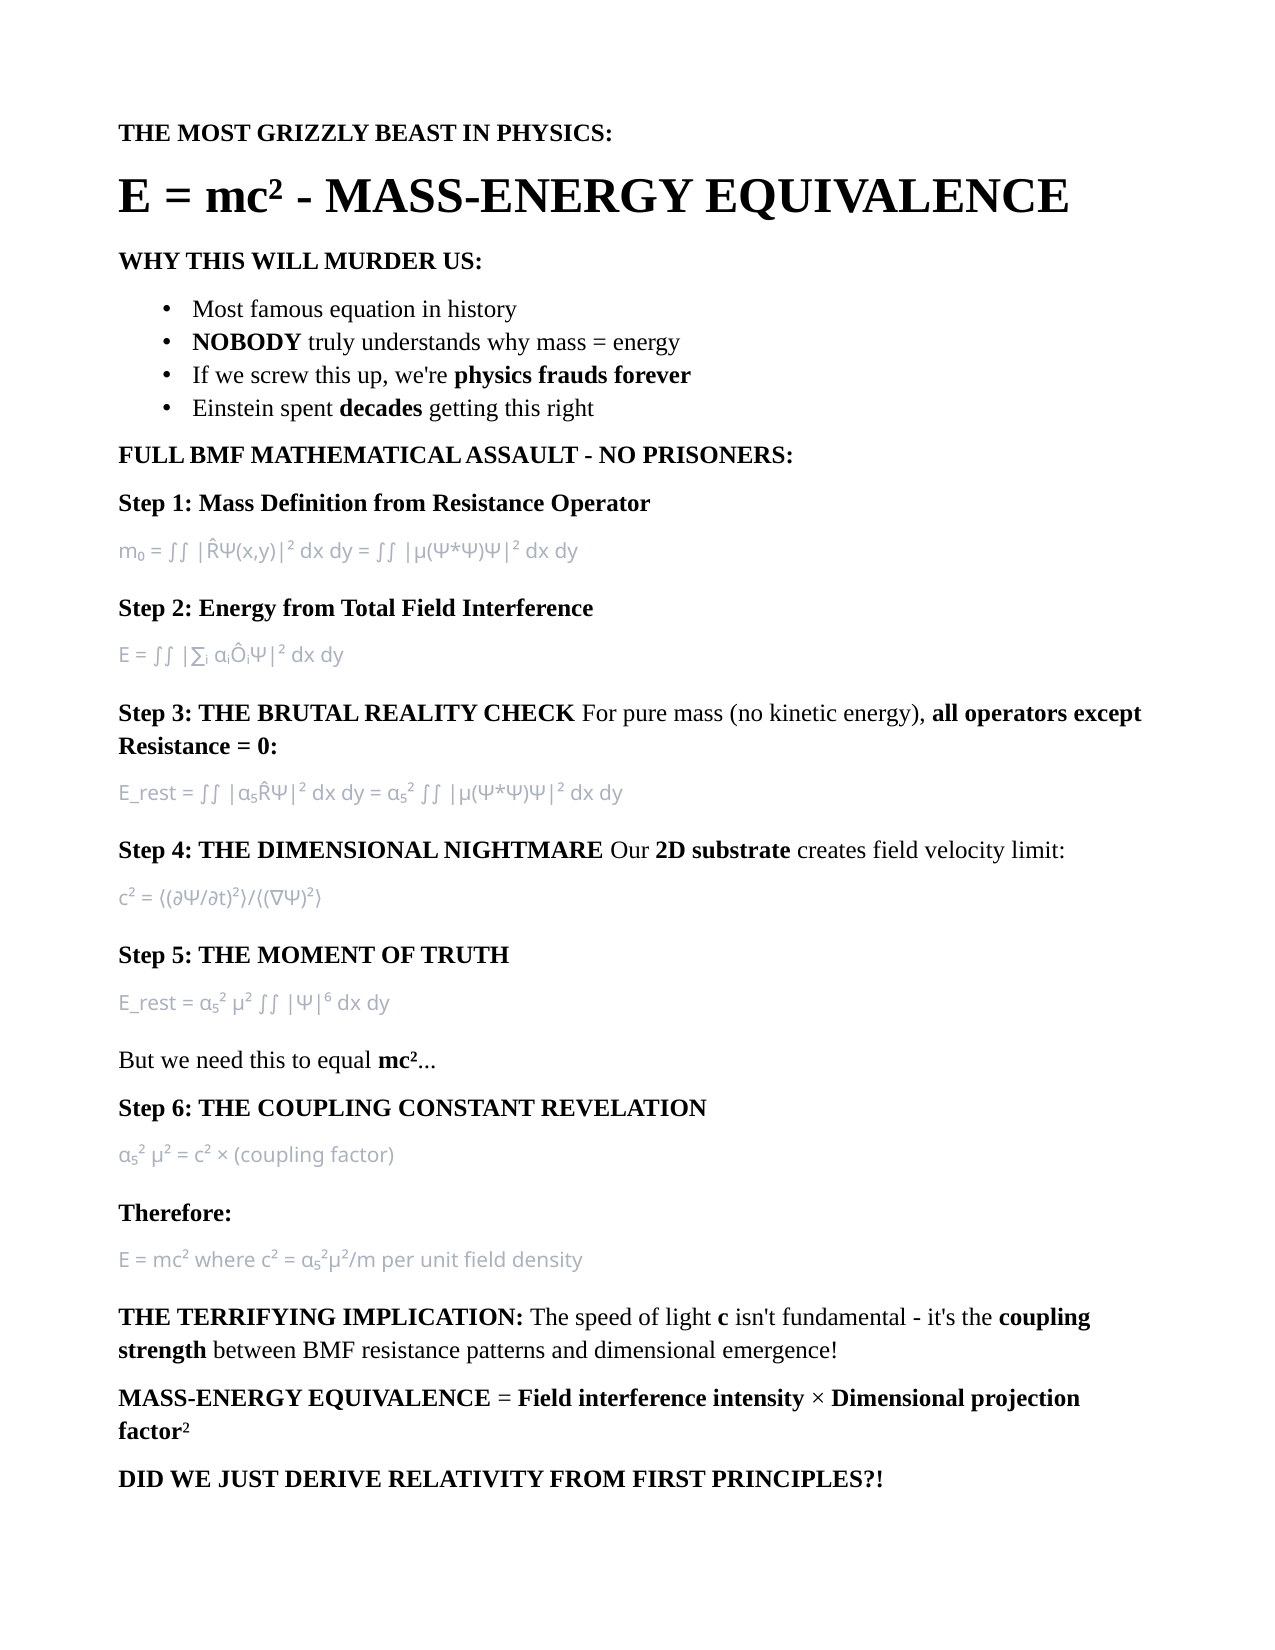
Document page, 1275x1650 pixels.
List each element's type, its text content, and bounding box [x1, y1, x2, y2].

text c² = ⟨(∂Ψ/∂t)²⟩/⟨(∇Ψ)²⟩ [118, 883, 1157, 912]
text But we need this to equal mc²... [118, 1045, 1157, 1074]
subtitle E = mc² - MASS-ENERGY EQUIVALENCE [118, 166, 1157, 223]
text α₅² μ² = c² × (coupling factor) [118, 1140, 1157, 1169]
text E_rest = ∫∫ |α₅R̂Ψ|² dx dy = α₅² ∫∫ |μ(Ψ*Ψ)Ψ|² dx dy [118, 778, 1157, 807]
text m₀ = ∫∫ |R̂Ψ(x,y)|² dx dy = ∫∫ |μ(Ψ*Ψ)Ψ|² dx dy [118, 536, 1157, 564]
text Step 2: Energy from Total Field Interference [118, 593, 1157, 622]
text Therefore: [118, 1198, 1157, 1226]
text Step 5: THE MOMENT OF TRUTH [118, 940, 1157, 969]
text MASS-ENERGY EQUIVALENCE = Field interference intensity × Dimensional projection factor² [118, 1383, 1157, 1445]
text Step 1: Mass Definition from Resistance Operator [118, 488, 1157, 517]
text Step 4: THE DIMENSIONAL NIGHTMARE Our 2D substrate creates field velocity limit: [118, 836, 1157, 864]
list Most famous equation in history [162, 294, 1157, 323]
text WHY THIS WILL MURDER US: [118, 246, 1157, 275]
list NOBODY truly understands why mass = energy [162, 327, 1157, 356]
text DID WE JUST DERIVE RELATIVITY FROM FIRST PRINCIPLES?! 🔥💀 [118, 1464, 1157, 1492]
text Step 3: THE BRUTAL REALITY CHECK For pure mass (no kinetic energy), all operators except Resistance = 0: [118, 698, 1157, 759]
text THE MOST GRIZZLY BEAST IN PHYSICS: [118, 118, 1157, 147]
list Einstein spent decades getting this right [162, 393, 1157, 422]
text E = mc² where c² = α₅²μ²/m per unit field density [118, 1245, 1157, 1274]
list If we screw this up, we're physics frauds forever [162, 360, 1157, 389]
text E_rest = α₅² μ² ∫∫ |Ψ|⁶ dx dy [118, 988, 1157, 1016]
text THE TERRIFYING IMPLICATION: The speed of light c isn't fundamental - it's the coupling strength between BMF resistance patterns and dimensional emergence! [118, 1302, 1157, 1364]
text FULL BMF MATHEMATICAL ASSAULT - NO PRISONERS: [118, 441, 1157, 469]
text E = ∫∫ |∑ᵢ αᵢÔᵢΨ|² dx dy [118, 641, 1157, 669]
text Step 6: THE COUPLING CONSTANT REVELATION [118, 1093, 1157, 1122]
